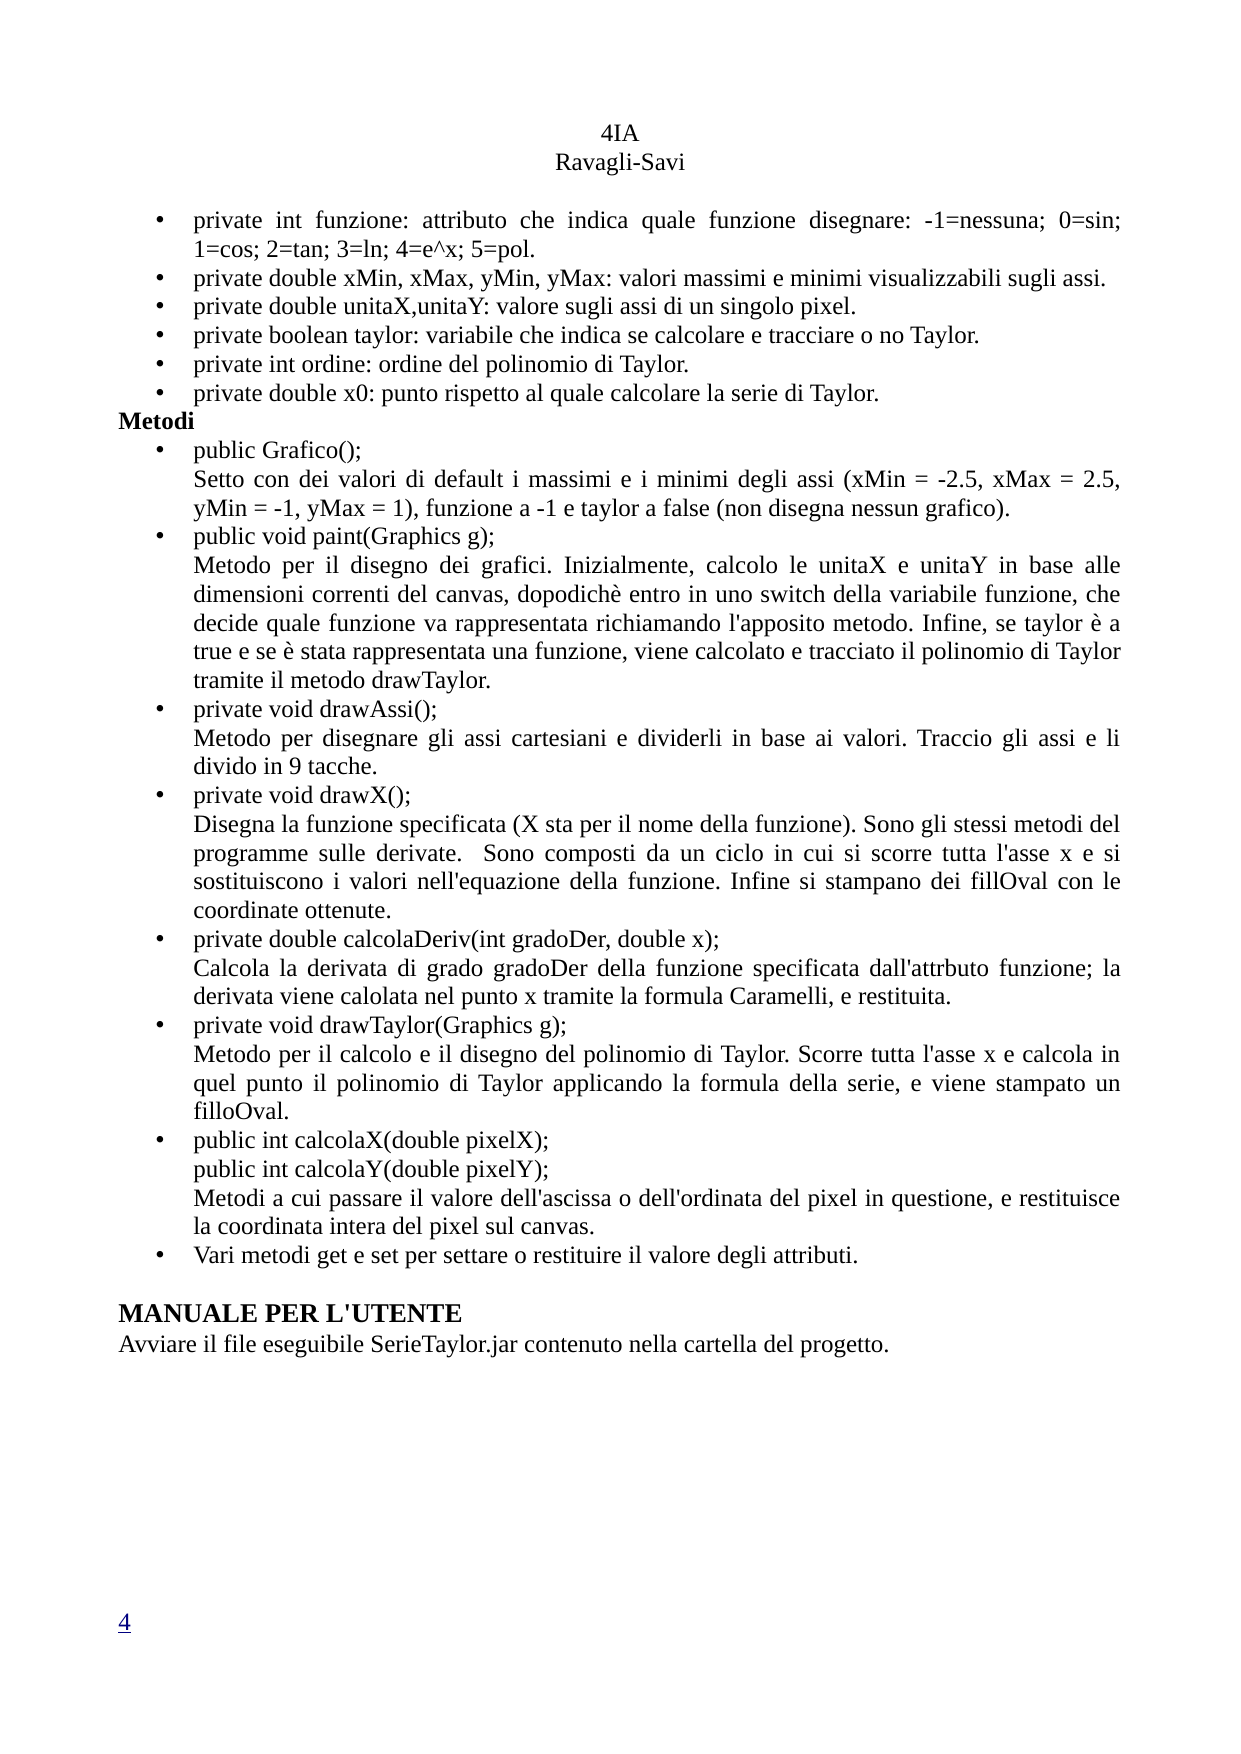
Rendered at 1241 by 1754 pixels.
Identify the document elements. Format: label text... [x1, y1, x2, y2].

list public void paint(Graphics g); [156, 521, 1122, 550]
text MANUALE PER L'UTENTE [118, 1298, 1122, 1329]
list private int ordine: ordine del polinomio di Taylor. [156, 349, 1122, 378]
list private void drawX(); [156, 780, 1122, 809]
list Metodi a cui passare il valore dell'ascissa o dell'ordinata del pixel in questione, e restituisce la coordinata intera del pixel sul canvas. [156, 1183, 1122, 1240]
list public int calcolaY(double pixelY); [156, 1154, 1122, 1183]
list private boolean taylor: variabile che indica se calcolare e tracciare o no Taylor. [156, 320, 1122, 349]
list private void drawTaylor(Graphics g); [156, 1010, 1122, 1039]
list Vari metodi get e set per settare o restituire il valore degli attributi. [156, 1240, 1122, 1269]
list Disegna la funzione specificata (X sta per il nome della funzione). Sono gli stessi metodi del programme sulle derivate. Sono composti da un ciclo in cui si scorre tutta l'asse x e si sostituiscono i valori nell'equazione della funzione. Infine si stampano dei fillOval con le coordinate ottenute. [156, 809, 1122, 924]
list Calcola la derivata di grado gradoDer della funzione specificata dall'attrbuto funzione; la derivata viene calolata nel punto x tramite la formula Caramelli, e restituita. [156, 953, 1122, 1010]
list private void drawAssi(); [156, 694, 1122, 723]
list private double xMin, xMax, yMin, yMax: valori massimi e minimi visualizzabili sugli assi. [156, 263, 1122, 291]
list public int calcolaX(double pixelX); [156, 1125, 1122, 1154]
list Metodo per il disegno dei grafici. Inizialmente, calcolo le unitaX e unitaY in base alle dimensioni correnti del canvas, dopodichè entro in uno switch della variabile funzione, che decide quale funzione va rappresentata richiamando l'apposito metodo. Infine, se taylor è a true e se è stata rappresentata una funzione, viene calcolato e tracciato il polinomio di Taylor tramite il metodo drawTaylor. [156, 550, 1122, 694]
list private int funzione: attributo che indica quale funzione disegnare: -1=nessuna; 0=sin; 1=cos; 2=tan; 3=ln; 4=e^x; 5=pol. [156, 205, 1122, 263]
text Avviare il file eseguibile SerieTaylor.jar contenuto nella cartella del progetto. [118, 1329, 1122, 1357]
list private double calcolaDeriv(int gradoDer, double x); [156, 924, 1122, 953]
list private double unitaX,unitaY: valore sugli assi di un singolo pixel. [156, 291, 1122, 320]
list private double x0: punto rispetto al quale calcolare la serie di Taylor. [156, 378, 1122, 406]
list Metodo per disegnare gli assi cartesiani e dividerli in base ai valori. Traccio gli assi e li divido in 9 tacche. [156, 723, 1122, 780]
text Metodi [118, 406, 1122, 435]
list Metodo per il calcolo e il disegno del polinomio di Taylor. Scorre tutta l'asse x e calcola in quel punto il polinomio di Taylor applicando la formula della serie, e viene stampato un filloOval. [156, 1039, 1122, 1125]
list public Grafico(); [156, 435, 1122, 464]
list Setto con dei valori di default i massimi e i minimi degli assi (xMin = -2.5, xMax = 2.5, yMin = -1, yMax = 1), funzione a -1 e taylor a false (non disegna nessun grafico). [156, 464, 1122, 521]
